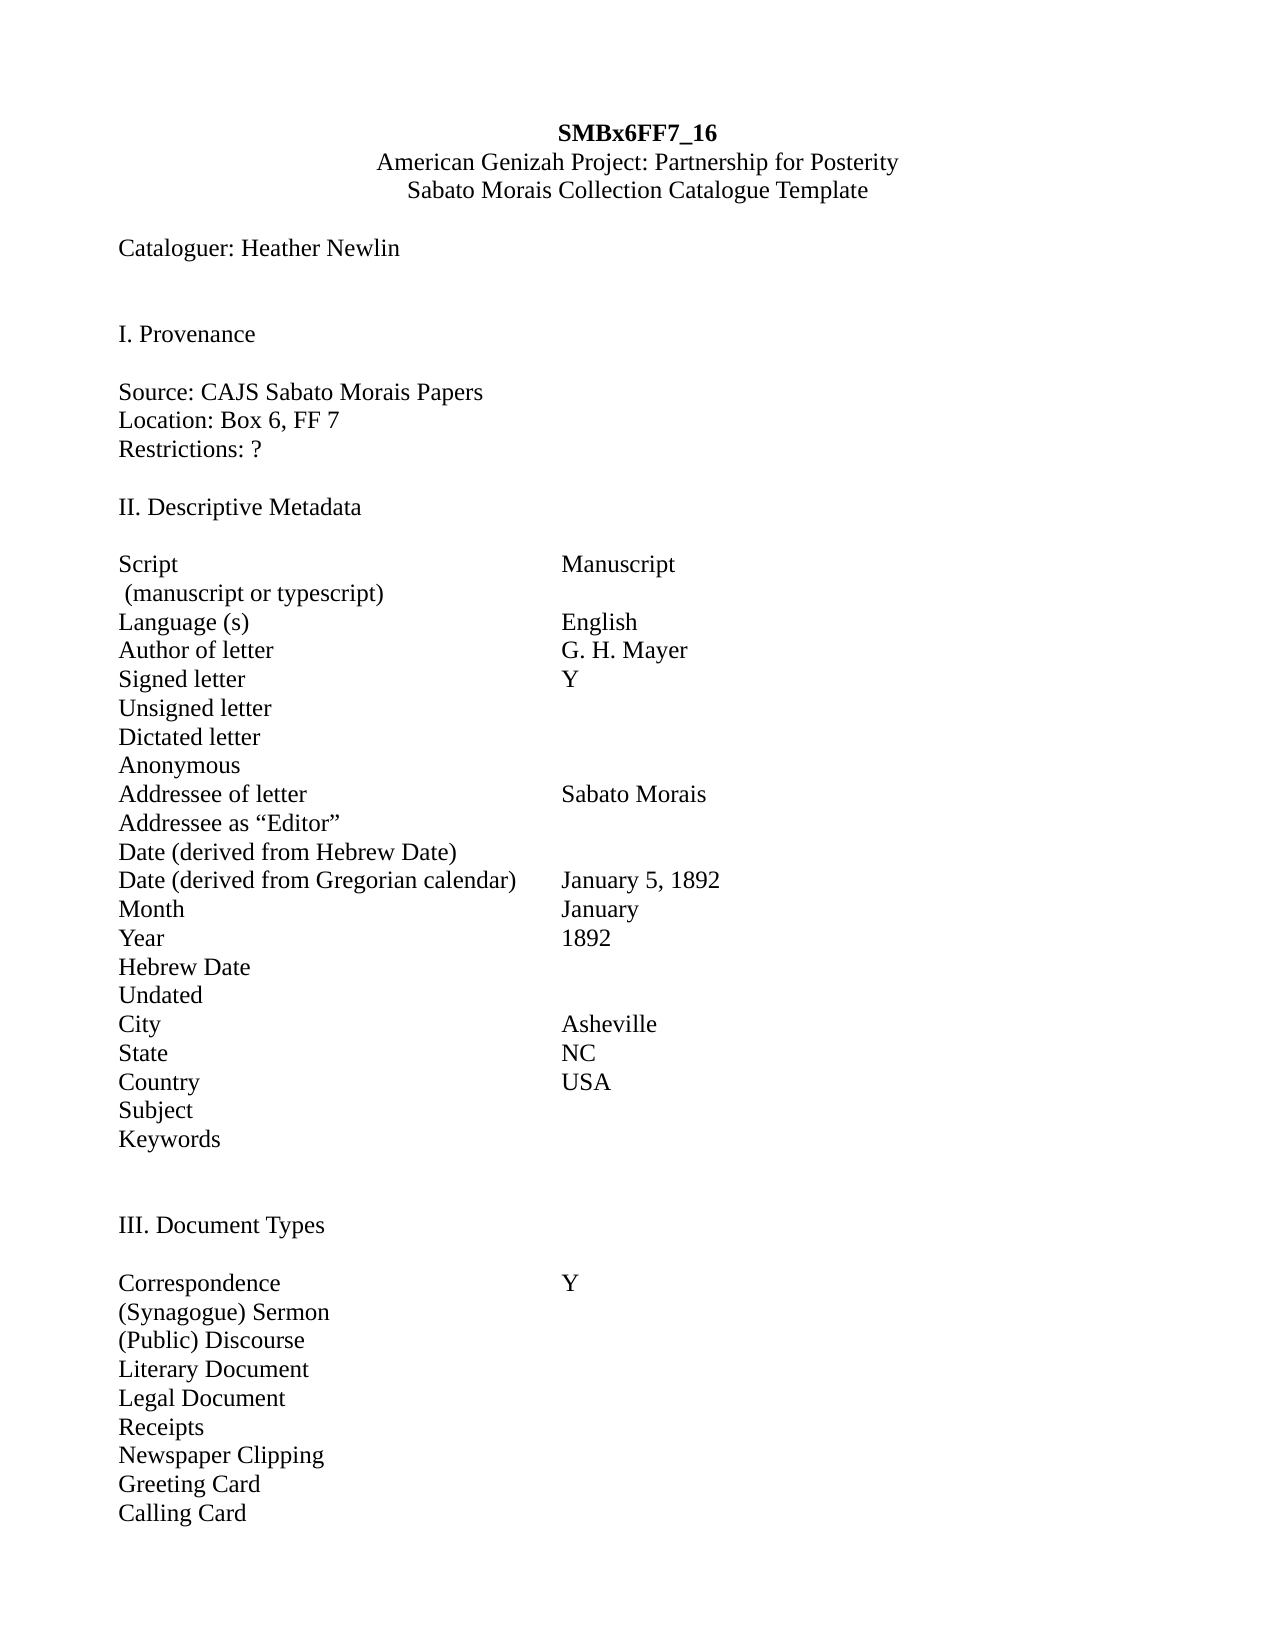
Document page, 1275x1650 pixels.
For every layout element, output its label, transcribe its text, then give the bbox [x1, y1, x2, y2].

text Cataloguer: Heather Newlin [118, 233, 1157, 262]
text Signed letter Y [118, 664, 1157, 693]
text State NC [118, 1038, 1157, 1067]
text (Public) Discourse [118, 1326, 1157, 1354]
text Subject [118, 1096, 1157, 1124]
text I. Provenance [118, 319, 1157, 348]
text Date (derived from Hebrew Date) [118, 837, 1157, 866]
text Keywords [118, 1124, 1157, 1153]
text III. Document Types [118, 1211, 1157, 1239]
text Receipts [118, 1412, 1157, 1441]
text City Asheville [118, 1009, 1157, 1038]
text Calling Card [118, 1498, 1157, 1527]
text Date (derived from Gregorian calendar) January 5, 1892 [118, 866, 1157, 894]
text SMBx6FF7_16 [118, 118, 1157, 147]
text Greeting Card [118, 1469, 1157, 1498]
text American Genizah Project: Partnership for Posterity [118, 147, 1157, 176]
text (manuscript or typescript) [118, 578, 1157, 607]
text Source: CAJS Sabato Morais Papers [118, 377, 1157, 406]
text Sabato Morais Collection Catalogue Template [118, 176, 1157, 204]
text Undated [118, 981, 1157, 1009]
text Country USA [118, 1067, 1157, 1096]
text Newspaper Clipping [118, 1441, 1157, 1469]
text II. Descriptive Metadata [118, 492, 1157, 521]
text Author of letter G. H. Mayer [118, 636, 1157, 664]
text (Synagogue) Sermon [118, 1297, 1157, 1326]
text Legal Document [118, 1383, 1157, 1412]
text Anonymous [118, 751, 1157, 779]
text Month January [118, 894, 1157, 923]
text Unsigned letter [118, 693, 1157, 722]
text Language (s) English [118, 607, 1157, 636]
text Script Manuscript [118, 549, 1157, 578]
text Location: Box 6, FF 7 [118, 406, 1157, 434]
text Addressee of letter Sabato Morais [118, 779, 1157, 808]
text Addressee as “Editor” [118, 808, 1157, 837]
text Dictated letter [118, 722, 1157, 751]
text Hebrew Date [118, 952, 1157, 981]
text Year 1892 [118, 923, 1157, 952]
text Correspondence Y [118, 1268, 1157, 1297]
text Literary Document [118, 1354, 1157, 1383]
text Restrictions: ? [118, 434, 1157, 463]
